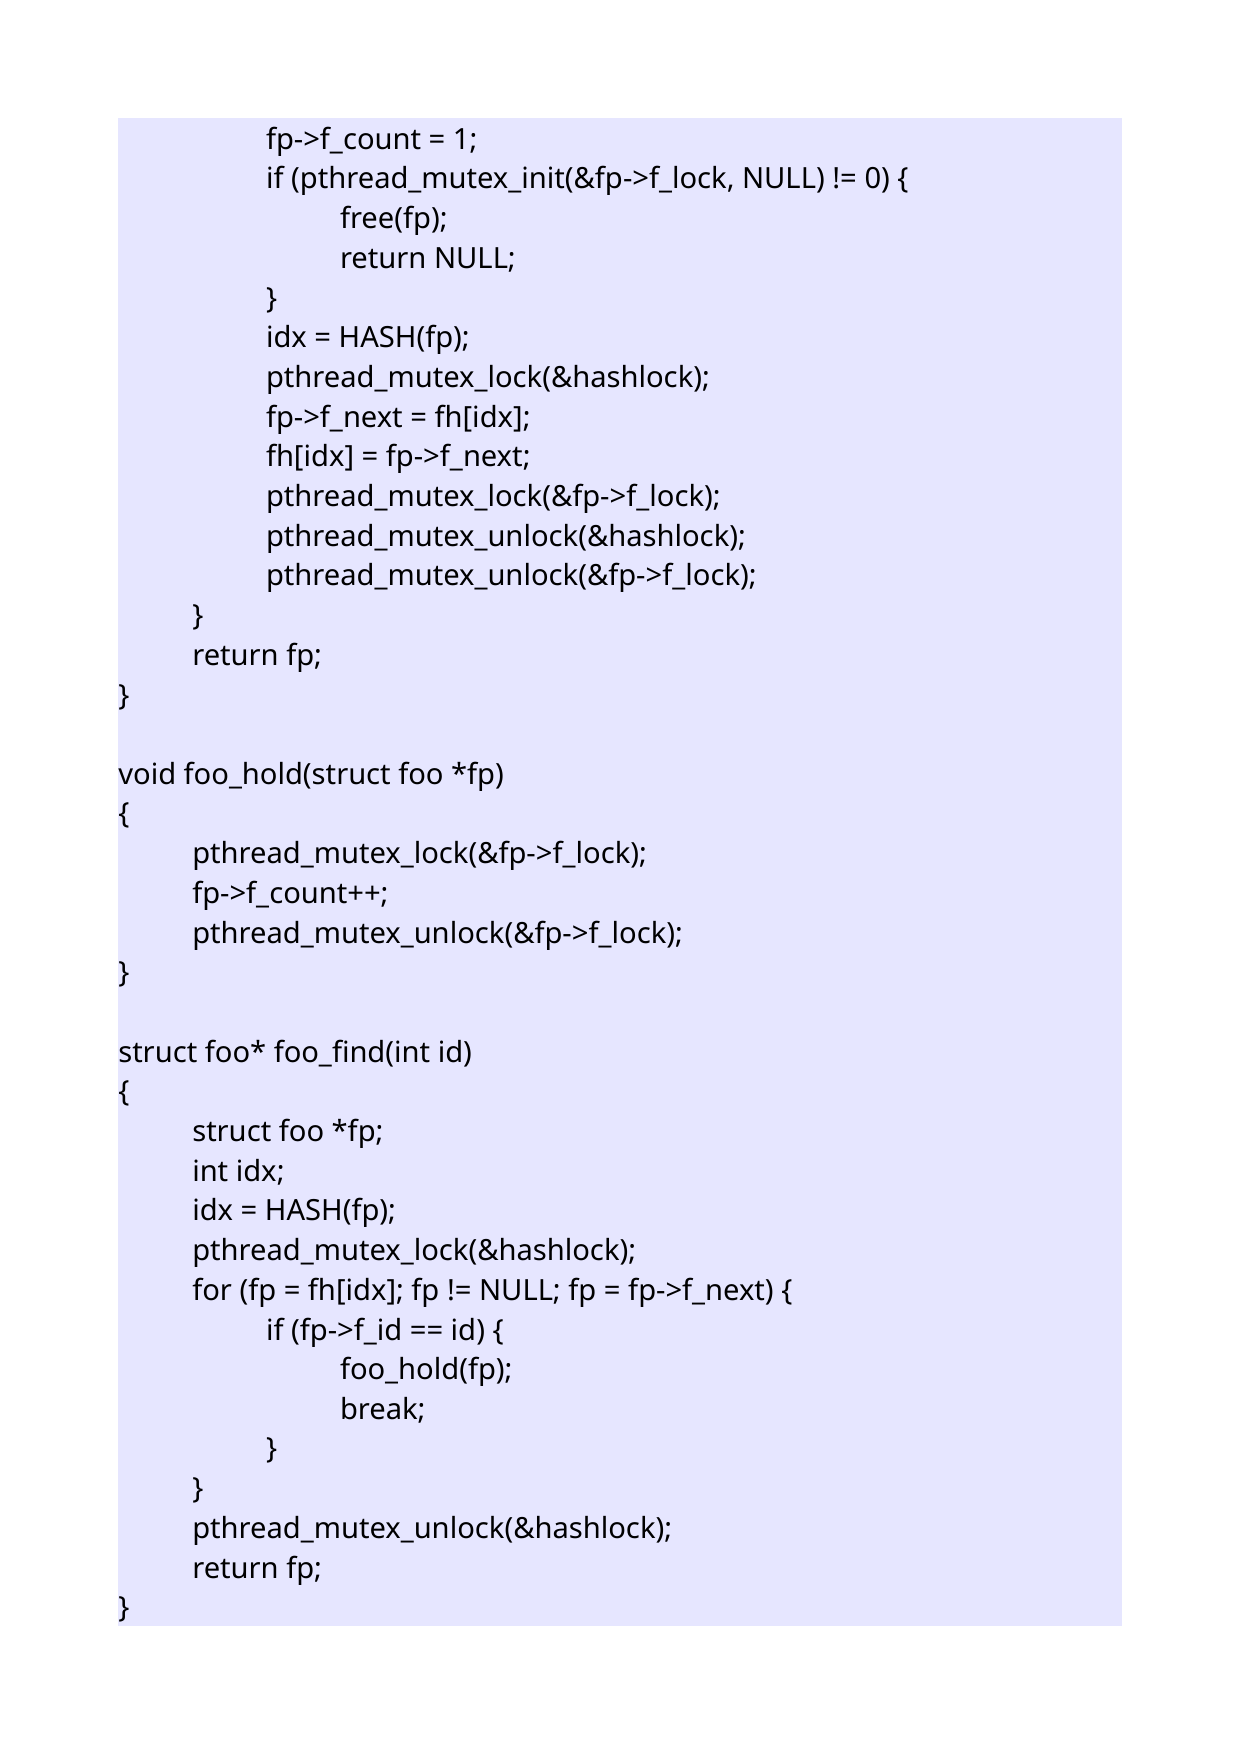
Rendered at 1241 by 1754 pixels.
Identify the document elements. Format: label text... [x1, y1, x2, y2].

text struct foo* foo_find(int id) [118, 1031, 1122, 1071]
text fp->f_count = 1; [118, 118, 1122, 158]
text fp->f_next = fh[idx]; [118, 396, 1122, 436]
text free(fp); [118, 197, 1122, 237]
text foo_hold(fp); [118, 1348, 1122, 1388]
text fh[idx] = fp->f_next; [118, 436, 1122, 475]
text pthread_mutex_lock(&fp->f_lock); [118, 475, 1122, 515]
text int idx; [118, 1150, 1122, 1190]
text pthread_mutex_unlock(&hashlock); [118, 515, 1122, 555]
text } [118, 1428, 1122, 1467]
text } [118, 674, 1122, 713]
text if (pthread_mutex_init(&fp->f_lock, NULL) != 0) { [118, 158, 1122, 197]
text idx = HASH(fp); [118, 1190, 1122, 1229]
text } [118, 277, 1122, 317]
text pthread_mutex_unlock(&fp->f_lock); [118, 555, 1122, 594]
text return fp; [118, 634, 1122, 674]
text { [118, 793, 1122, 832]
text pthread_mutex_unlock(&fp->f_lock); [118, 912, 1122, 952]
text } [118, 1467, 1122, 1507]
text if (fp->f_id == id) { [118, 1309, 1122, 1348]
text } [118, 952, 1122, 991]
text fp->f_count++; [118, 872, 1122, 912]
text pthread_mutex_lock(&hashlock); [118, 356, 1122, 396]
text for (fp = fh[idx]; fp != NULL; fp = fp->f_next) { [118, 1269, 1122, 1309]
text { [118, 1071, 1122, 1110]
text return fp; [118, 1547, 1122, 1587]
text struct foo *fp; [118, 1110, 1122, 1150]
text idx = HASH(fp); [118, 317, 1122, 356]
text pthread_mutex_lock(&hashlock); [118, 1229, 1122, 1269]
text break; [118, 1388, 1122, 1428]
text } [118, 1587, 1122, 1626]
text void foo_hold(struct foo *fp) [118, 753, 1122, 793]
text pthread_mutex_lock(&fp->f_lock); [118, 832, 1122, 872]
text } [118, 594, 1122, 634]
text return NULL; [118, 237, 1122, 277]
text pthread_mutex_unlock(&hashlock); [118, 1507, 1122, 1547]
